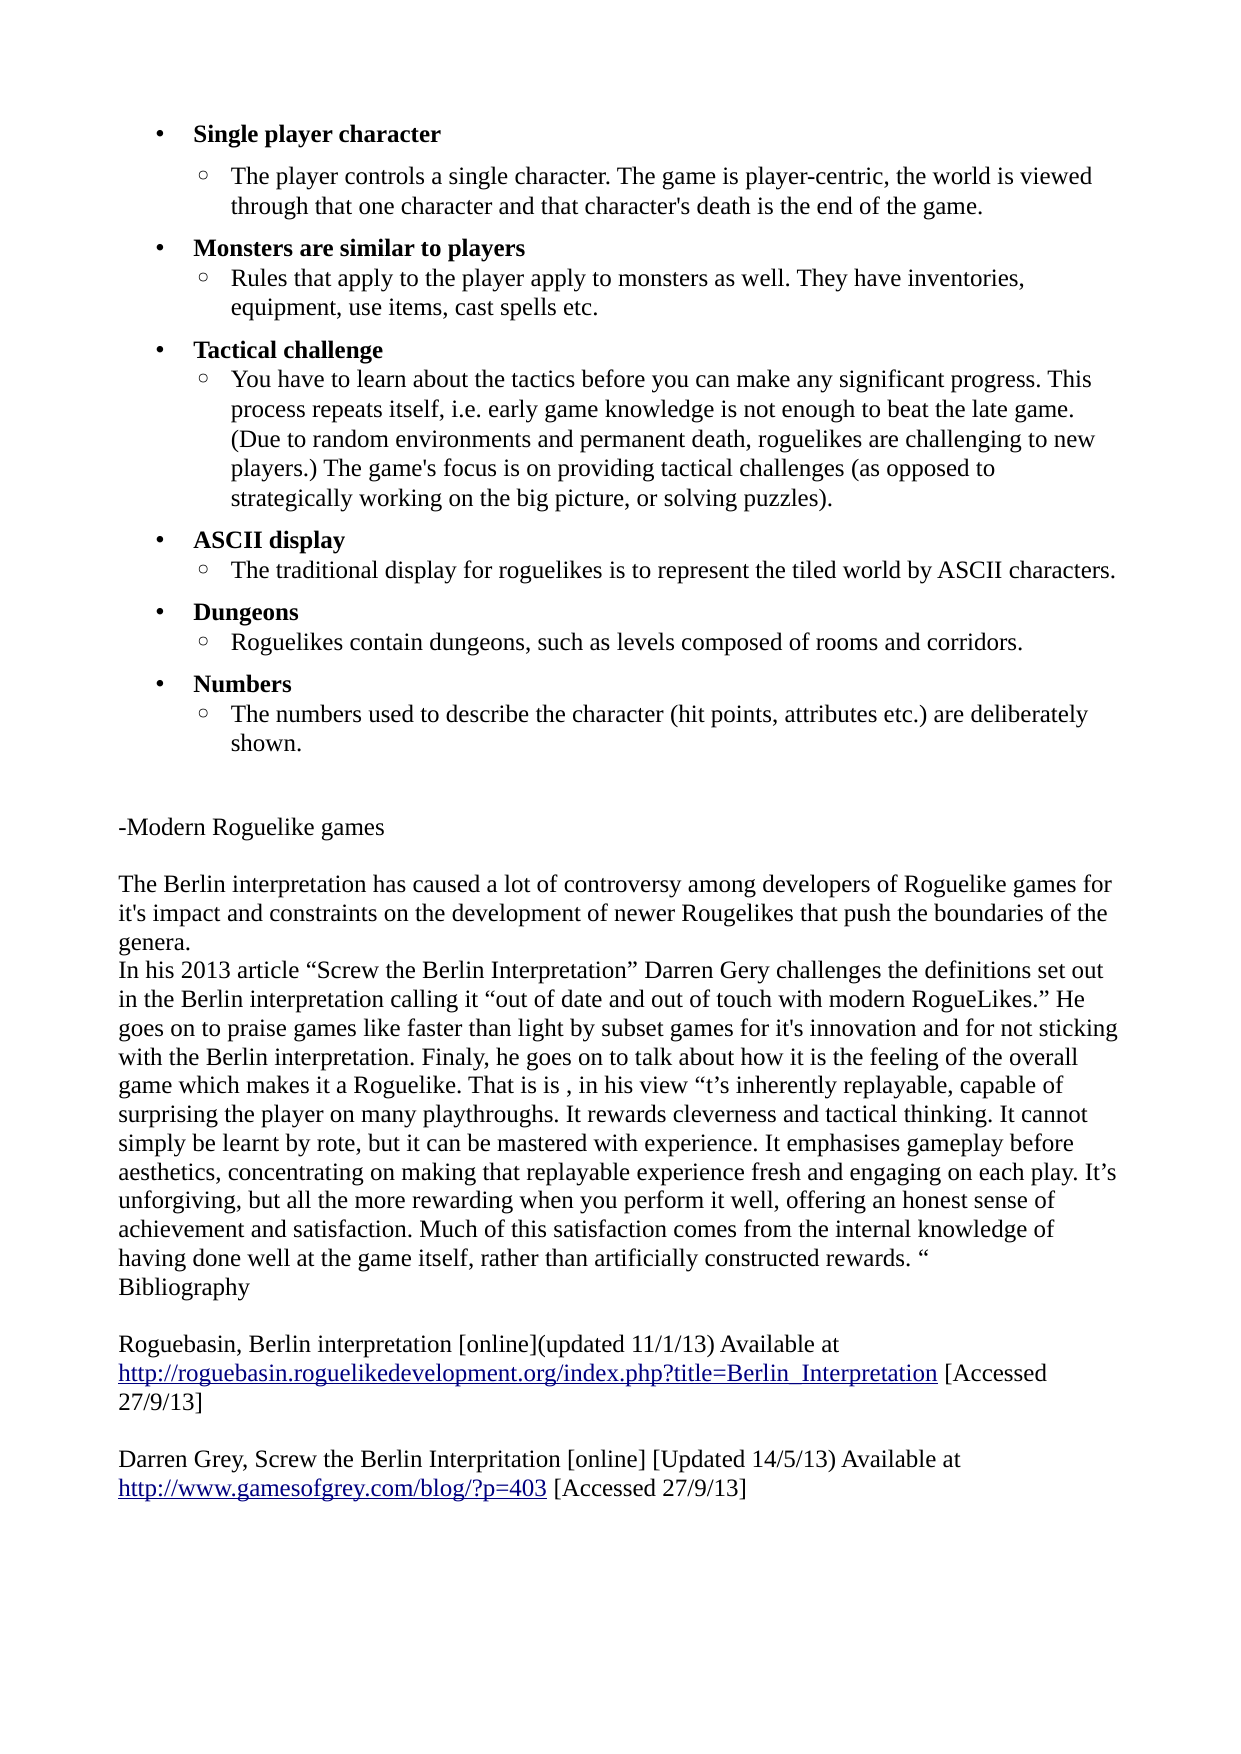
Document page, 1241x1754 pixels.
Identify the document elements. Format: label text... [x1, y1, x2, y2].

text Bibliography [118, 1272, 1122, 1301]
text The Berlin interpretation has caused a lot of controversy among developers of Roguelike games for it's impact and constraints on the development of newer Rougelikes that push the boundaries of the genera. [118, 869, 1122, 956]
list Roguelikes contain dungeons, such as levels composed of rooms and corridors. [193, 626, 1122, 656]
list The traditional display for roguelikes is to represent the tiled world by ASCII characters. [193, 554, 1122, 584]
subtitle Monsters are similar to players [156, 232, 1122, 262]
list You have to learn about the tactics before you can make any significant progress. This process repeats itself, i.e. early game knowledge is not enough to beat the late game. (Due to random environments and permanent death, roguelikes are challenging to new players.) The game's focus is on providing tactical challenges (as opposed to strategically working on the big picture, or solving puzzles). [193, 363, 1122, 512]
text Darren Grey, Screw the Berlin Interpritation [online] [Updated 14/5/13) Available at http://www.gamesofgrey.com/blog/?p=403 [Accessed 27/9/13] [118, 1444, 1122, 1502]
text Roguebasin, Berlin interpretation [online](updated 11/1/13) Available at http://roguebasin.roguelikedevelopment.org/index.php?title=Berlin_Interpretation [Accessed 27/9/13] [118, 1329, 1122, 1416]
list The player controls a single character. The game is player-centric, the world is viewed through that one character and that character's death is the end of the game. [193, 160, 1122, 220]
list Single player character [156, 118, 1122, 148]
list Rules that apply to the player apply to monsters as well. They have inventories, equipment, use items, cast spells etc. [193, 262, 1122, 321]
subtitle Dungeons [156, 596, 1122, 626]
text In his 2013 article “Screw the Berlin Interpretation” Darren Gery challenges the definitions set out in the Berlin interpretation calling it “out of date and out of touch with modern RogueLikes.” He goes on to praise games like faster than light by subset games for it's innovation and for not sticking with the Berlin interpretation. Finaly, he goes on to talk about how it is the feeling of the overall game which makes it a Roguelike. That is is , in his view “t’s inherently replayable, capable of surprising the player on many playthroughs. It rewards cleverness and tactical thinking. It cannot simply be learnt by rote, but it can be mastered with experience. It emphasises gameplay before aesthetics, concentrating on making that replayable experience fresh and engaging on each play. It’s unforgiving, but all the more rewarding when you perform it well, offering an honest sense of achievement and satisfaction. Much of this satisfaction comes from the internal knowledge of having done well at the game itself, rather than artificially constructed rewards. “ [118, 956, 1122, 1272]
list The numbers used to describe the character (hit points, attributes etc.) are deliberately shown. [193, 698, 1122, 757]
subtitle ASCII display [156, 524, 1122, 554]
subtitle Numbers [156, 668, 1122, 698]
subtitle Tactical challenge [156, 334, 1122, 363]
text -Modern Roguelike games [118, 812, 1122, 841]
